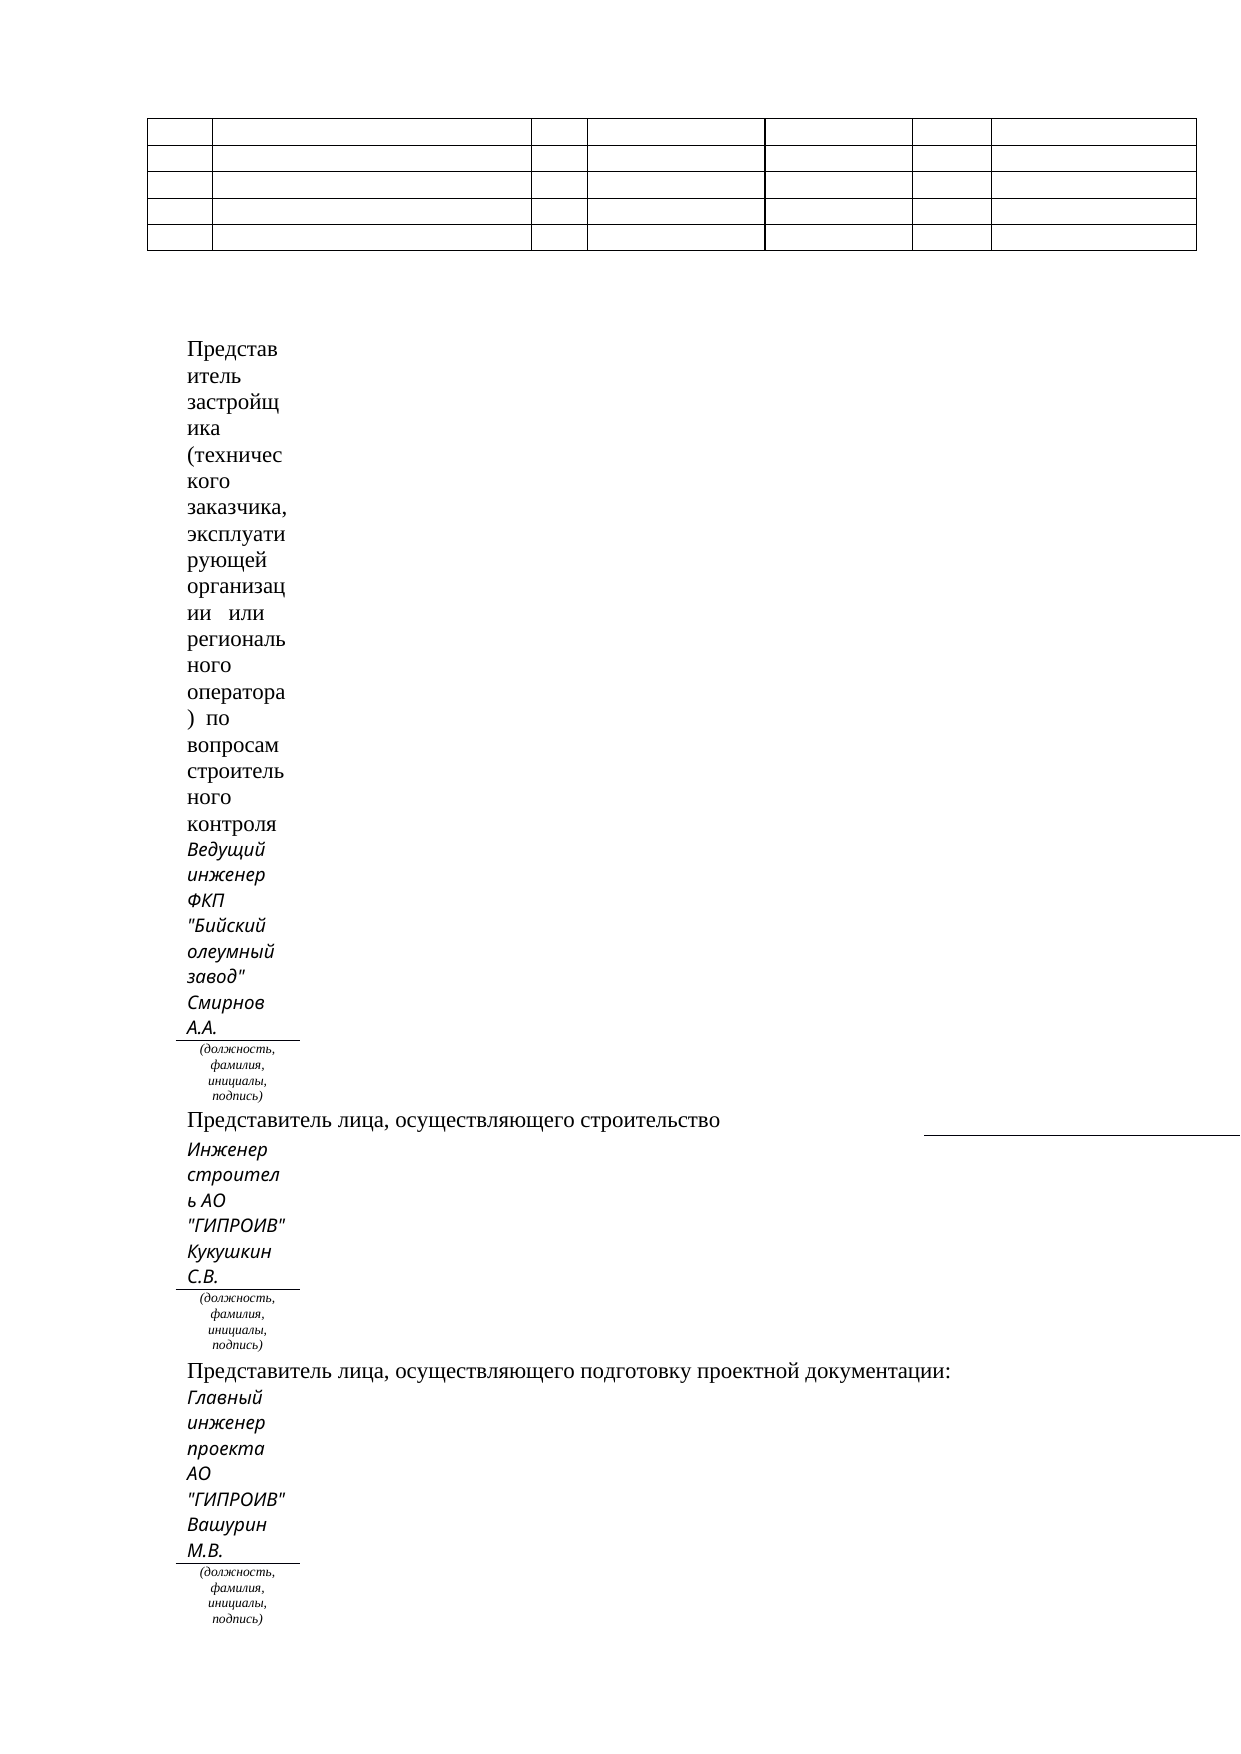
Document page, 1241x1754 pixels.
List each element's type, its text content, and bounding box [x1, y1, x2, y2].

table_cell [1174, 1353, 1240, 1384]
table_cell [300, 836, 1240, 1040]
table_cell [913, 199, 991, 224]
table_cell [148, 225, 212, 250]
table_cell [766, 199, 912, 224]
table_cell [913, 146, 991, 171]
table_cell [213, 199, 531, 224]
table_cell [532, 172, 587, 197]
table_cell [766, 225, 912, 250]
table_cell [532, 199, 587, 224]
table_cell [766, 172, 912, 197]
table_cell Представитель лица, осуществляющего подготовку проектной документации: [176, 1353, 1173, 1384]
table_cell [766, 146, 912, 171]
table_cell [300, 1289, 1240, 1353]
table_cell [992, 172, 1196, 197]
table_cell [992, 119, 1196, 144]
table_cell [588, 172, 764, 197]
table_cell [213, 119, 531, 144]
table_cell [213, 225, 531, 250]
table_cell [766, 119, 912, 144]
table_cell [588, 146, 764, 171]
table_cell Представитель лица, осуществляющего строительство [176, 1104, 924, 1135]
table_cell (должность, фамилия, инициалы, подпись) [176, 1290, 300, 1353]
table_cell [213, 172, 531, 197]
table_cell [300, 1563, 1240, 1626]
table_cell [300, 1384, 1240, 1563]
table_cell [992, 225, 1196, 250]
table_cell [532, 146, 587, 171]
table_cell [913, 172, 991, 197]
table_cell [213, 146, 531, 171]
table_cell [992, 199, 1196, 224]
table_cell [300, 1135, 1240, 1289]
table_cell [588, 225, 764, 250]
table_cell [148, 199, 212, 224]
table_cell Инженер строитель АО "ГИПРОИВ" Кукушкин С.В. [176, 1135, 300, 1289]
table_cell [913, 225, 991, 250]
table_cell [532, 225, 587, 250]
table_cell [300, 1040, 1240, 1104]
table_cell (должность, фамилия, инициалы, подпись) [176, 1564, 300, 1626]
table_cell [532, 119, 587, 144]
table_cell Ведущий инженер ФКП "Бийский олеумный завод" Смирнов А.А. [176, 836, 300, 1040]
table_cell (должность, фамилия, инициалы, подпись) [176, 1041, 300, 1104]
table_header Представитель застройщика (технического заказчика, эксплуатирующей организации или регионального оператора) по вопросам строительного контроля [176, 309, 300, 836]
table_cell [148, 146, 212, 171]
table_cell [148, 172, 212, 197]
table_cell [913, 119, 991, 144]
table_cell [992, 146, 1196, 171]
table_cell Главный инженер проекта АО "ГИПРОИВ" Вашурин М.В. [176, 1384, 300, 1563]
table_cell [924, 1104, 1240, 1135]
table_header [300, 309, 1240, 836]
table_cell [148, 119, 212, 144]
table_cell [588, 119, 764, 144]
table_cell [588, 199, 764, 224]
